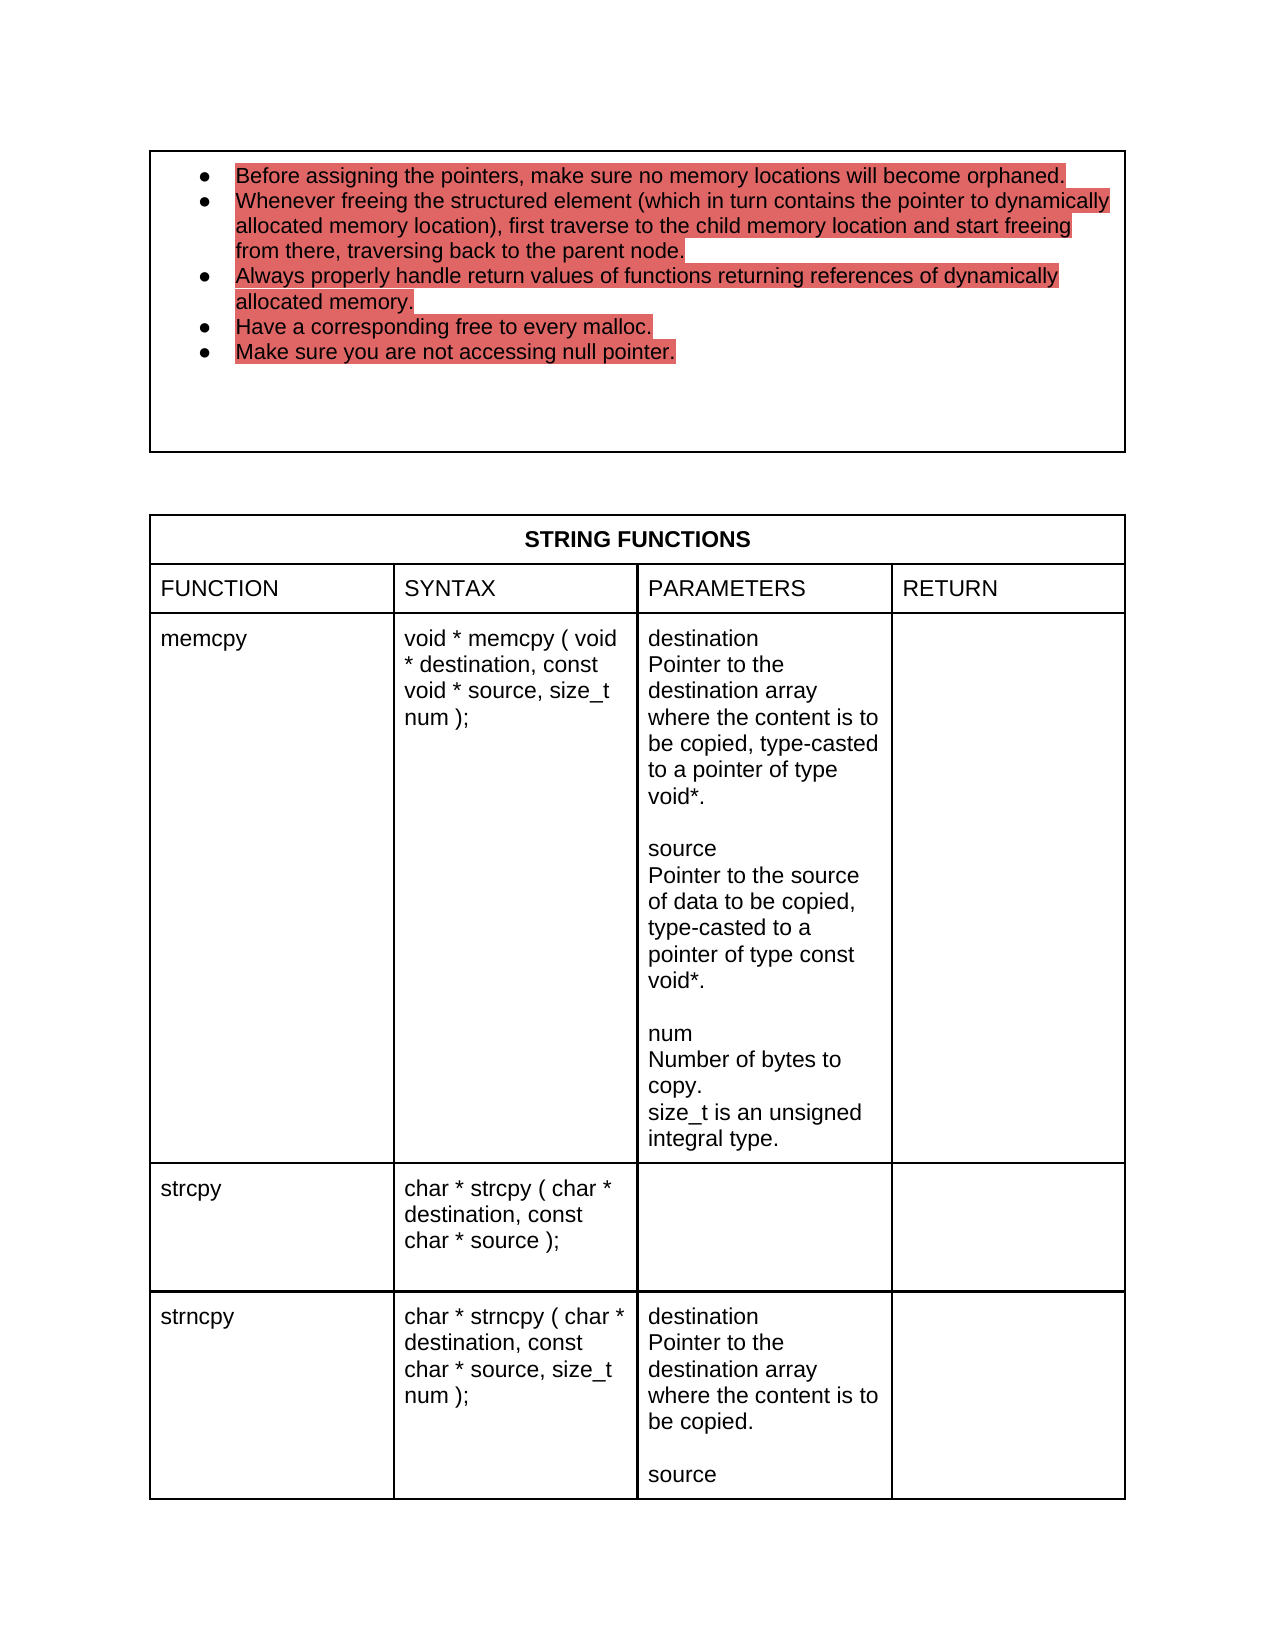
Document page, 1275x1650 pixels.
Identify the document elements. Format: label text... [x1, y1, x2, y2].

table_cell char * strncpy ( char * destination, const char * source, size_t num ); [395, 1293, 636, 1498]
table_cell RETURN [893, 565, 1124, 612]
table_cell [893, 614, 1124, 1162]
table_cell char * strcpy ( char * destination, const char * source ); [395, 1164, 636, 1290]
table_header STRING FUNCTIONS [151, 516, 1124, 563]
table_cell destination Pointer to the destination array where the content is to be copied. source [639, 1293, 891, 1498]
table_cell [893, 1293, 1124, 1498]
table_cell [893, 1164, 1124, 1290]
table_cell FUNCTION [151, 565, 393, 612]
table_cell destination Pointer to the destination array where the content is to be copied, type-casted to a pointer of type void*. source Pointer to the source of data to be copied, type-casted to a pointer of type const void*. num Number of bytes to copy. size_t is an unsigned integral type. [639, 614, 891, 1162]
table_cell SYNTAX [395, 565, 636, 612]
table_cell strcpy [151, 1164, 393, 1290]
table_cell strncpy [151, 1293, 393, 1498]
table_cell void * memcpy ( void * destination, const void * source, size_t num ); [395, 614, 636, 1162]
table_cell Always use memset along with malloc, or always use calloc. Whenever writing values to pointers, make sure you cross check the number of bytes available and number of bytes being written. Before assigning the pointers, make sure no memory locations will become orphaned. Whenever freeing the structured element (which in turn contains the pointer to dynamically allocated memory location), first traverse to the child memory location and start freeing from there, traversing back to the parent node. Always properly handle return values of functions returning references of dynamically allocated memory. Have a corresponding free to every malloc. Make sure you are not accessing null pointer. [151, 152, 1124, 451]
table_cell [639, 1164, 891, 1290]
table_cell memcpy [151, 614, 393, 1162]
table_cell PARAMETERS [639, 565, 891, 612]
